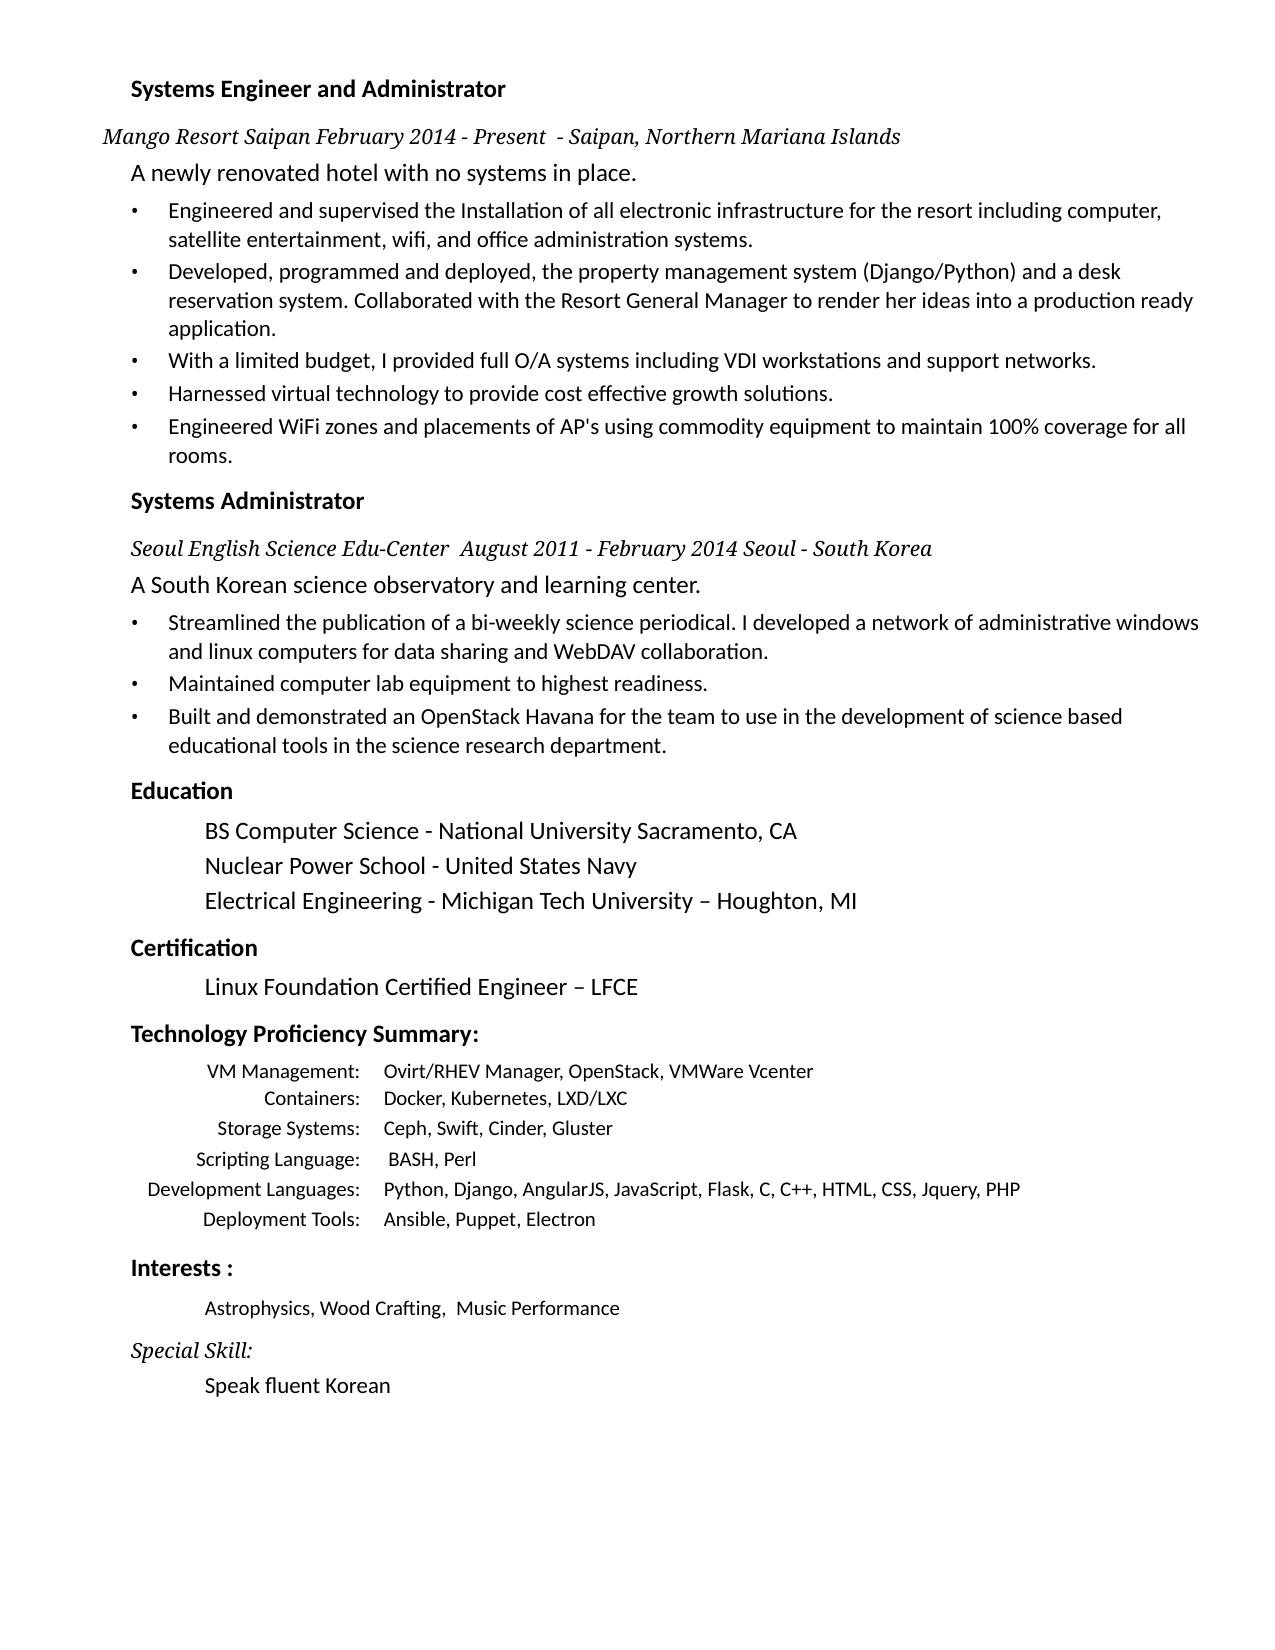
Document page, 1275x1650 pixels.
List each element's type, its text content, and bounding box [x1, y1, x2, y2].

list Developed, programmed and deployed, the property management system (Django/Python) and a desk reservation system. Collaborated with the Resort General Manager to render her ideas into a production ready application. [131, 257, 1202, 342]
list Engineered and supervised the Installation of all electronic infrastructure for the resort including computer, satellite entertainment, wifi, and office administration systems. [131, 197, 1202, 253]
text A newly renovated hotel with no systems in place. [131, 157, 1202, 187]
title Systems Administrator [131, 485, 1202, 516]
title Technology Proficiency Summary: [131, 1018, 1202, 1049]
text Nuclear Power School - United States Navy [131, 850, 1202, 880]
title Education [131, 775, 1202, 806]
text Containers: Docker, Kubernetes, LXD/LXC [131, 1085, 1202, 1110]
title Certification [131, 932, 1202, 962]
title Systems Engineer and Administrator [131, 73, 1202, 104]
text VM Management: Ovirt/RHEV Manager, OpenStack, VMWare Vcenter [131, 1058, 1202, 1083]
title Interests : [131, 1252, 1202, 1282]
text Linux Foundation Certified Engineer – LFCE [131, 971, 1202, 1002]
text Development Languages: Python, Django, AngularJS, JavaScript, Flask, C, C++, HTML, CSS, Jquery, PHP [131, 1176, 1202, 1202]
text A South Korean science observatory and learning center. [131, 569, 1202, 599]
text Special Skill: [131, 1336, 1202, 1364]
list Harnessed virtual technology to provide cost effective growth solutions. [131, 379, 1202, 408]
text Storage Systems: Ceph, Swift, Cinder, Gluster [131, 1115, 1202, 1141]
text Speak fluent Korean [131, 1371, 1202, 1399]
subtitle Mango Resort Saipan February 2014 - Present - Saipan, Northern Mariana Islands [103, 122, 1202, 151]
list Engineered WiFi zones and placements of AP's using commodity equipment to maintain 100% coverage for all rooms. [131, 412, 1202, 469]
subtitle Seoul English Science Edu-Center August 2011 - February 2014 Seoul - South Korea [131, 534, 1202, 563]
list Streamlined the publication of a bi-weekly science periodical. I developed a network of administrative windows and linux computers for data sharing and WebDAV collaboration. [131, 608, 1202, 665]
text Deployment Tools: Ansible, Puppet, Electron [131, 1207, 1202, 1232]
list With a limited budget, I provided full O/A systems including VDI workstations and support networks. [131, 346, 1202, 375]
text Scripting Language: BASH, Perl [131, 1146, 1202, 1171]
list Maintained computer lab equipment to highest readiness. [131, 669, 1202, 698]
text BS Computer Science - National University Sacramento, CA [131, 815, 1202, 845]
text Astrophysics, Wood Crafting, Music Performance [131, 1292, 1202, 1322]
text Electrical Engineering - Michigan Tech University – Houghton, MI [131, 885, 1202, 915]
list Built and demonstrated an OpenStack Havana for the team to use in the development of science based educational tools in the science research department. [131, 702, 1202, 759]
